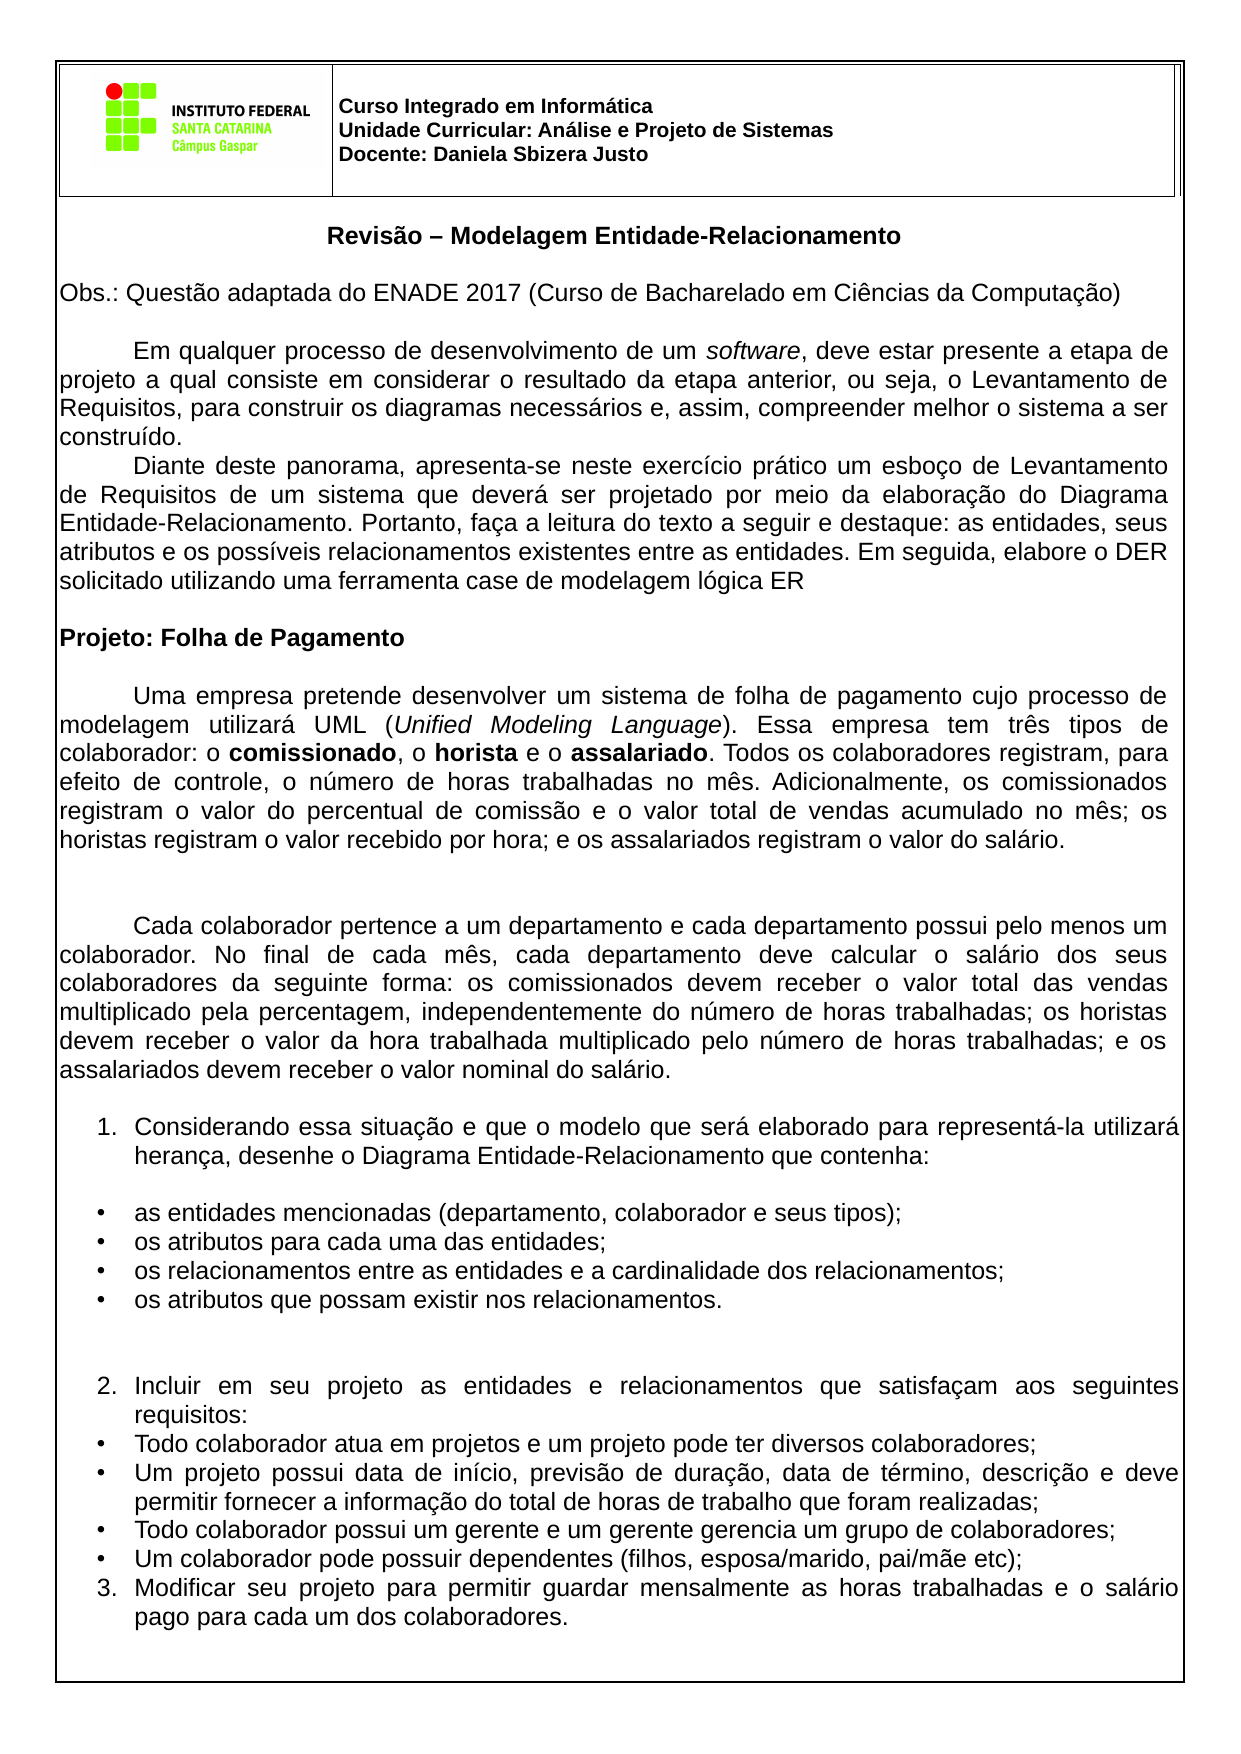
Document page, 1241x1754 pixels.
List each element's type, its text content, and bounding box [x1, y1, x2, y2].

list Considerando essa situação e que o modelo que será elaborado para representá-la utilizará herança, desenhe o Diagrama Entidade-Relacionamento que contenha: [97, 1112, 1181, 1170]
text Obs.: Questão adaptada do ENADE 2017 (Curso de Bacharelado em Ciências da Computação) [59, 278, 1169, 307]
list Todo colaborador atua em projetos e um projeto pode ter diversos colaboradores; [97, 1429, 1181, 1458]
table_header Curso Integrado em Informática Unidade Curricular: Análise e Projeto de Sistemas Docente: Daniela Sbizera Justo [333, 65, 1174, 196]
list Um projeto possui data de início, previsão de duração, data de término, descrição e deve permitir fornecer a informação do total de horas de trabalho que foram realizadas; [97, 1458, 1181, 1515]
list os relacionamentos entre as entidades e a cardinalidade dos relacionamentos; [97, 1256, 1181, 1285]
picture [91, 67, 326, 167]
list os atributos que possam existir nos relacionamentos. [97, 1285, 1181, 1314]
text Diante deste panorama, apresenta-se neste exercício prático um esboço de Levantamento de Requisitos de um sistema que deverá ser projetado por meio da elaboração do Diagrama Entidade-Relacionamento. Portanto, faça a leitura do texto a seguir e destaque: as entidades, seus atributos e os possíveis relacionamentos existentes entre as entidades. Em seguida, elabore o DER solicitado utilizando uma ferramenta case de modelagem lógica ER [59, 451, 1169, 595]
text Uma empresa pretende desenvolver um sistema de folha de pagamento cujo processo de modelagem utilizará UML (Unified Modeling Language). Essa empresa tem três tipos de colaborador: o comissionado, o horista e o assalariado. Todos os colaboradores registram, para efeito de controle, o número de horas trabalhadas no mês. Adicionalmente, os comissionados registram o valor do percentual de comissão e o valor total de vendas acumulado no mês; os horistas registram o valor recebido por hora; e os assalariados registram o valor do salário. [59, 681, 1169, 853]
list as entidades mencionadas (departamento, colaborador e seus tipos); [97, 1198, 1181, 1227]
list Incluir em seu projeto as entidades e relacionamentos que satisfaçam aos seguintes requisitos: [97, 1371, 1181, 1429]
list Todo colaborador possui um gerente e um gerente gerencia um grupo de colaboradores; [97, 1515, 1181, 1544]
text Cada colaborador pertence a um departamento e cada departamento possui pelo menos um colaborador. No final de cada mês, cada departamento deve calcular o salário dos seus colaboradores da seguinte forma: os comissionados devem receber o valor total das vendas multiplicado pela percentagem, independentemente do número de horas trabalhadas; os horistas devem receber o valor da hora trabalhada multiplicado pelo número de horas trabalhadas; e os assalariados devem receber o valor nominal do salário. [59, 911, 1169, 1083]
list Modificar seu projeto para permitir guardar mensalmente as horas trabalhadas e o salário pago para cada um dos colaboradores. [97, 1573, 1181, 1631]
text Projeto: Folha de Pagamento [59, 623, 1169, 652]
table_header [60, 65, 332, 196]
list os atributos para cada uma das entidades; [97, 1227, 1181, 1256]
text Revisão – Modelagem Entidade-Relacionamento [59, 221, 1169, 250]
list Um colaborador pode possuir dependentes (filhos, esposa/marido, pai/mãe etc); [97, 1544, 1181, 1573]
table_header [1175, 65, 1180, 196]
text Em qualquer processo de desenvolvimento de um software, deve estar presente a etapa de projeto a qual consiste em considerar o resultado da etapa anterior, ou seja, o Levantamento de Requisitos, para construir os diagramas necessários e, assim, compreender melhor o sistema a ser construído. [59, 336, 1169, 451]
